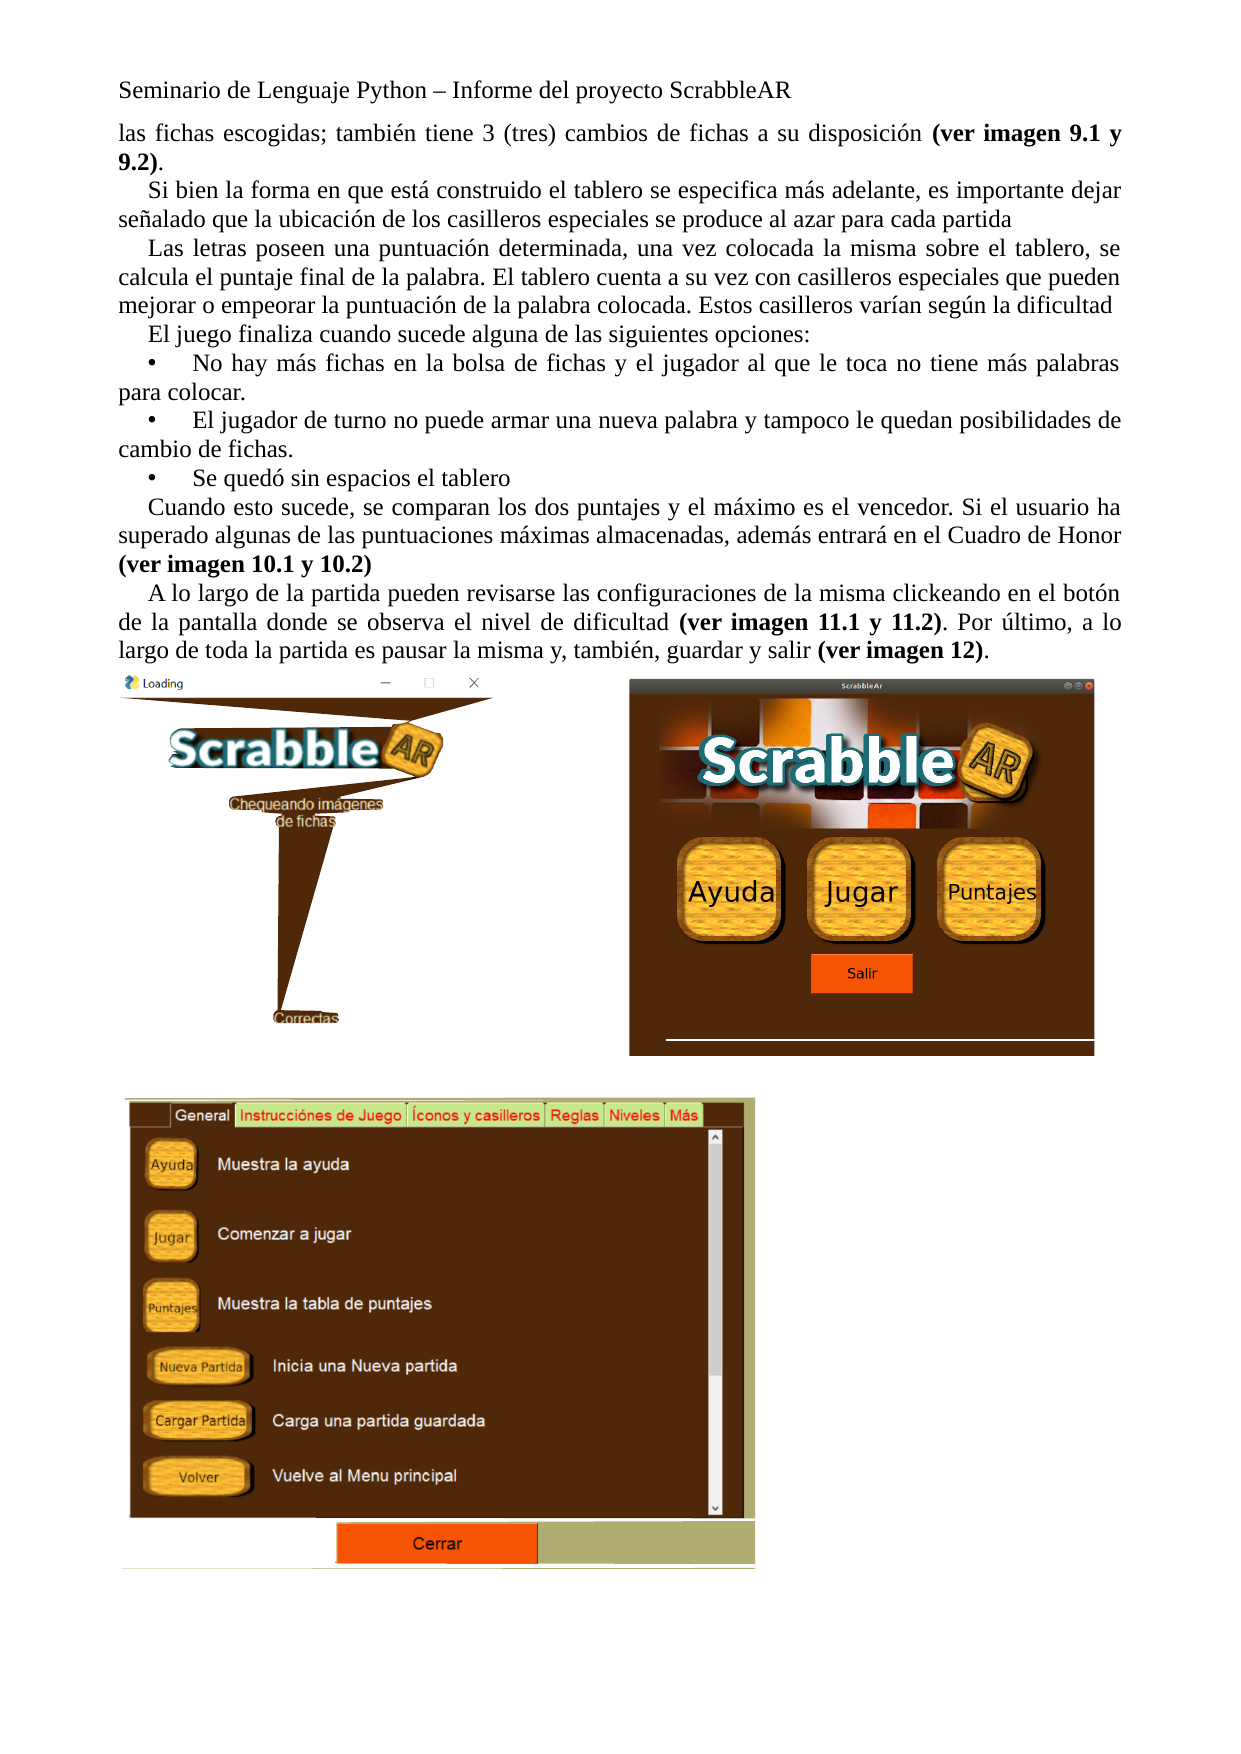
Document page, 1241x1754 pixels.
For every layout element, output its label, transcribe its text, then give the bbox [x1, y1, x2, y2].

list El jugador de turno no puede armar una nueva palabra y tampoco le quedan posibilidades de cambio de fichas. [118, 406, 1122, 463]
text Cuando esto sucede, se comparan los dos puntajes y el máximo es el vencedor. Si el usuario ha superado algunas de las puntuaciones máximas almacenadas, además entrará en el Cuadro de Honor (ver imagen 10.1 y 10.2) [118, 492, 1122, 578]
list Se quedó sin espacios el tablero [118, 463, 1122, 492]
text Las letras poseen una puntuación determinada, una vez colocada la misma sobre el tablero, se calcula el puntaje final de la palabra. El tablero cuenta a su vez con casilleros especiales que pueden mejorar o empeorar la puntuación de la palabra colocada. Estos casilleros varían según la dificultad [118, 233, 1122, 319]
text El juego finaliza cuando sucede alguna de las siguientes opciones: [118, 319, 1122, 348]
text Si bien la forma en que está construido el tablero se especifica más adelante, es importante dejar señalado que la ubicación de los casilleros especiales se produce al azar para cada partida [118, 176, 1122, 233]
list No hay más fichas en la bolsa de fichas y el jugador al que le toca no tiene más palabras para colocar. [118, 348, 1122, 406]
text las fichas escogidas; también tiene 3 (tres) cambios de fichas a su disposición (ver imagen 9.1 y 9.2). [118, 118, 1122, 176]
text A lo largo de la partida pueden revisarse las configuraciones de la misma clickeando en el botón de la pantalla donde se observa el nivel de dificultad (ver imagen 11.1 y 11.2). Por último, a lo largo de toda la partida es pausar la misma y, también, guardar y salir (ver imagen 12). [118, 578, 1122, 664]
